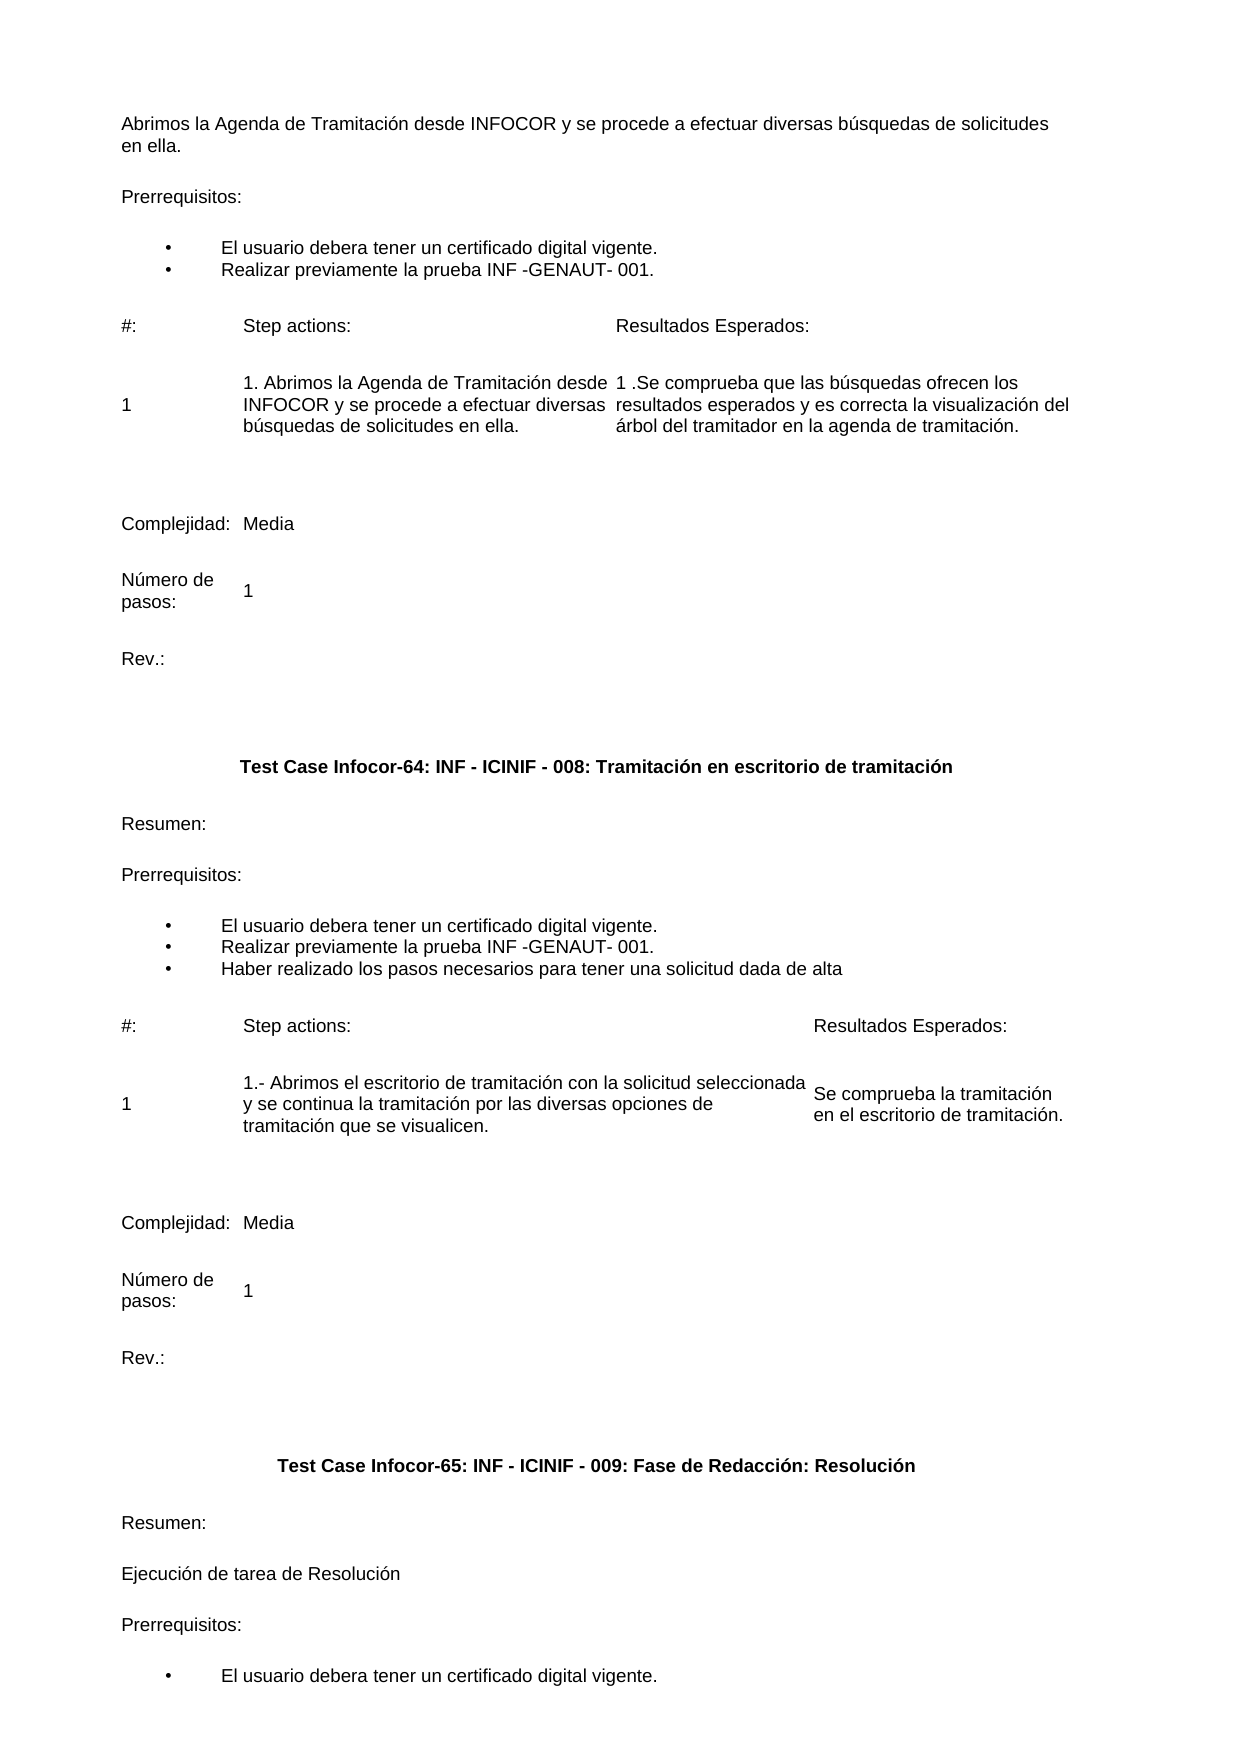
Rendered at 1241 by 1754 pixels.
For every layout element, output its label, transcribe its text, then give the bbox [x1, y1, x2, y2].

table_cell Step actions: [240, 313, 613, 369]
table_cell Resumen: Prerrequisitos: El usuario debera tener un certificado digital vigente. Realizar previamente la prueba INF -GENAUT- 001. Haber realizado los pasos necesarios para tener una solicitud dada de alta [118, 810, 1075, 1012]
table_header Test Case Infocor-64: INF - ICINIF - 008: Tramitación en escritorio de tramitación [118, 753, 1075, 809]
table_cell 1 [240, 566, 1075, 645]
table_cell Número de pasos: [118, 566, 240, 645]
table_cell Resumen: Ejecución de tarea de Resolución Prerrequisitos: El usuario debera tener un certificado digital vigente. Realizar previamente la prueba INF -GENAUT- 001. Haber realizado los pasos necesarios para tener una solicitud dada de alta. [118, 1509, 1075, 1689]
table_cell [240, 645, 1075, 702]
table_cell 1 .Se comprueba que las búsquedas ofrecen los resultados esperados y es correcta la visualización del árbol del tramitador en la agenda de tramitación. [613, 369, 1075, 469]
table_cell #: [118, 313, 240, 369]
table_cell [240, 1344, 1075, 1401]
table_cell Complejidad: [118, 509, 240, 566]
table_cell 1. Abrimos la Agenda de Tramitación desde INFOCOR y se procede a efectuar diversas búsquedas de solicitudes en ella. [240, 369, 613, 469]
table_cell Media [240, 1209, 1075, 1266]
table_cell Resultados Esperados: [613, 313, 1075, 369]
table_cell 1 [118, 1069, 240, 1169]
table_cell Media [240, 509, 1075, 566]
table_cell Abrimos la Agenda de Tramitación desde INFOCOR y se procede a efectuar diversas búsquedas de solicitudes en ella. Prerrequisitos: El usuario debera tener un certificado digital vigente. Realizar previamente la prueba INF -GENAUT- 001. [118, 59, 1075, 312]
table_cell Step actions: [240, 1012, 810, 1069]
table_cell [118, 1169, 1075, 1209]
table_cell Rev.: [118, 645, 240, 702]
table_cell Rev.: [118, 1344, 240, 1401]
table_cell [118, 469, 1075, 509]
table_header Test Case Infocor-65: INF - ICINIF - 009: Fase de Redacción: Resolución [118, 1452, 1075, 1509]
table_cell 1 [240, 1266, 1075, 1344]
table_cell #: [118, 1012, 240, 1069]
table_cell Se comprueba la tramitación en el escritorio de tramitación. [810, 1069, 1075, 1169]
table_cell 1.- Abrimos el escritorio de tramitación con la solicitud seleccionada y se continua la tramitación por las diversas opciones de tramitación que se visualicen. [240, 1069, 810, 1169]
table_cell Número de pasos: [118, 1266, 240, 1344]
table_cell Resultados Esperados: [810, 1012, 1075, 1069]
table_cell 1 [118, 369, 240, 469]
table_cell Complejidad: [118, 1209, 240, 1266]
